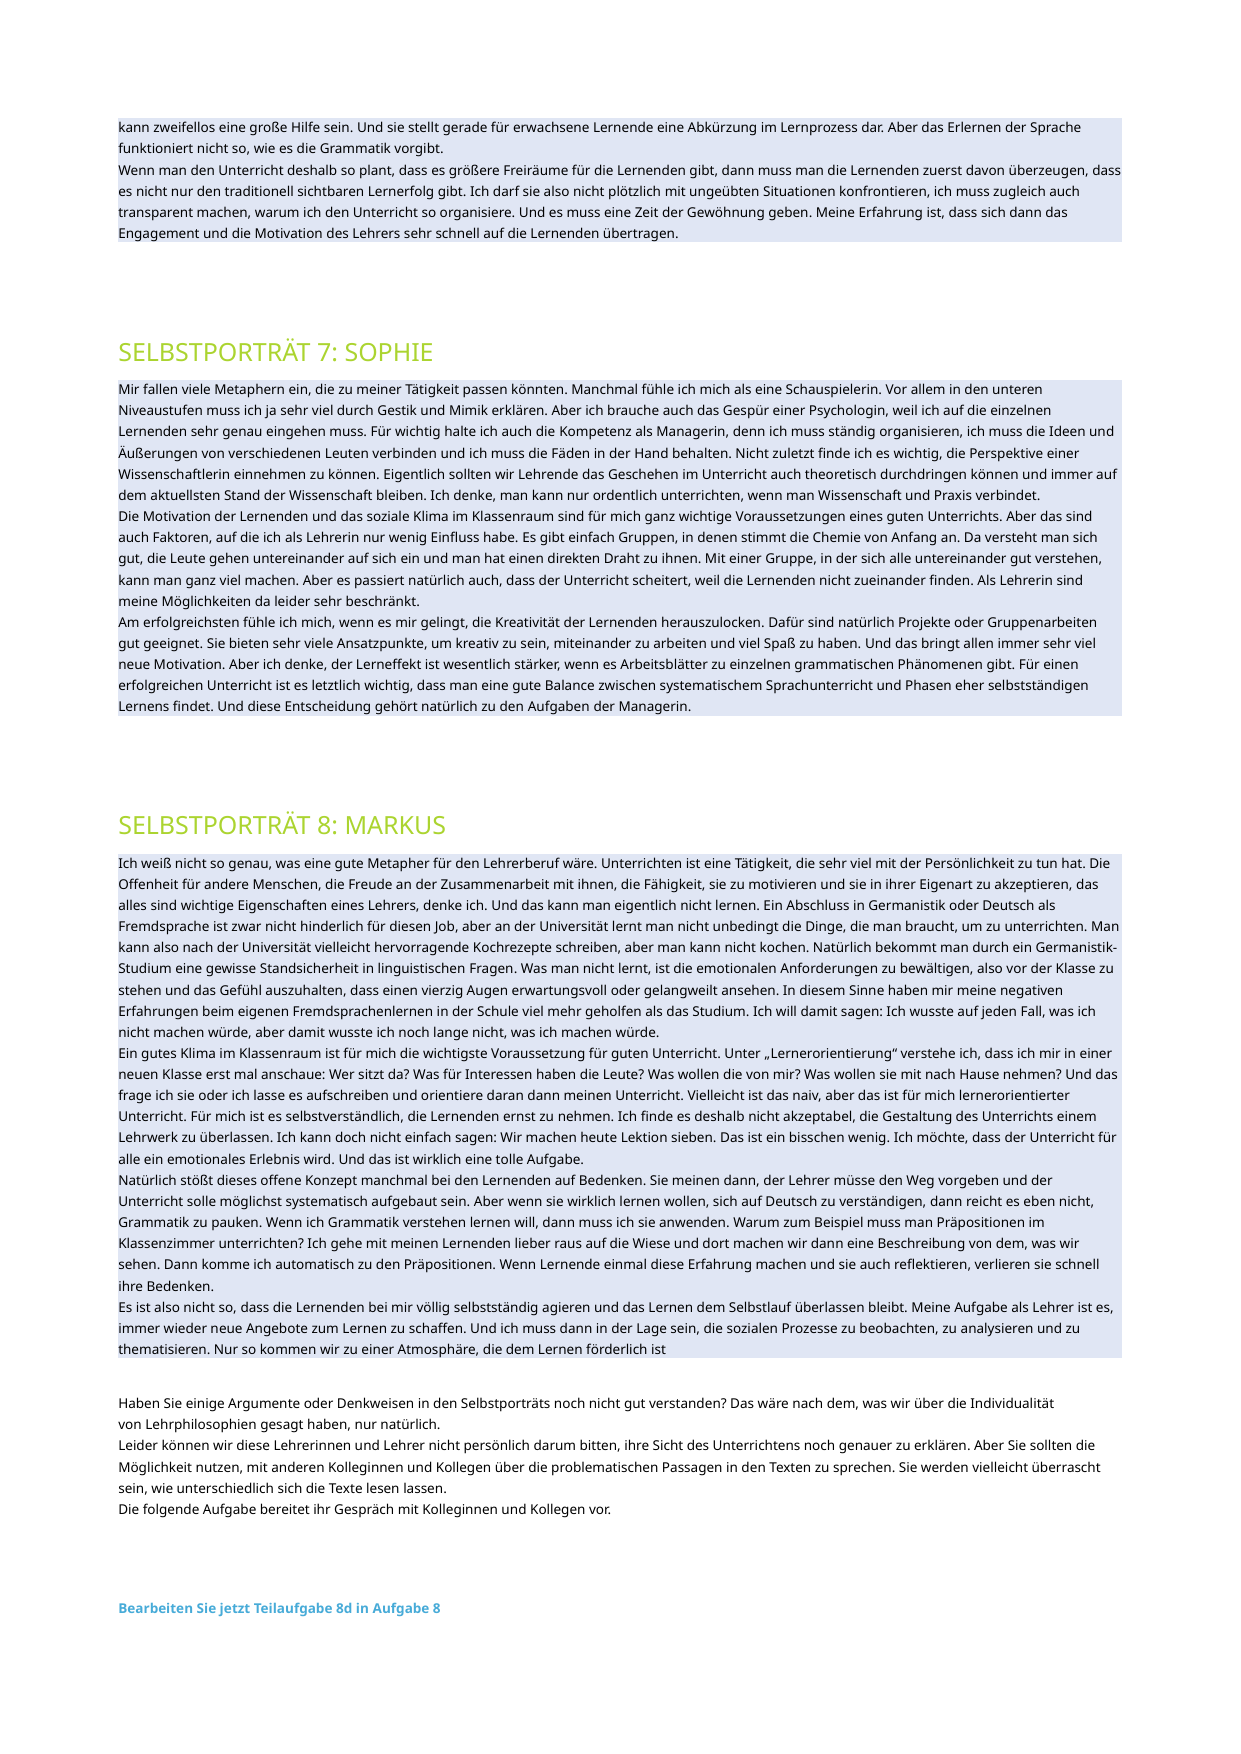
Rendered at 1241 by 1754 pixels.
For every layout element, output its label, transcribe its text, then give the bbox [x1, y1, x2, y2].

text Mir fallen viele Metaphern ein, die zu meiner Tätigkeit passen könnten. Manchmal fühle ich mich als eine Schauspielerin. Vor allem in den unteren Niveaustufen muss ich ja sehr viel durch Gestik und Mimik erklären. Aber ich brauche auch das Gespür einer Psychologin, weil ich auf die einzelnen Lernenden sehr genau eingehen muss. Für wichtig halte ich auch die Kompetenz als Managerin, denn ich muss ständig organisieren, ich muss die Ideen und Äußerungen von verschiedenen Leuten verbinden und ich muss die Fäden in der Hand behalten. Nicht zuletzt finde ich es wichtig, die Perspektive einer Wissenschaftlerin einnehmen zu können. Eigentlich sollten wir Lehrende das Geschehen im Unterricht auch theoretisch durchdringen können und immer auf dem aktuellsten Stand der Wissenschaft bleiben. Ich denke, man kann nur ordentlich unterrichten, wenn man Wissenschaft und Praxis verbindet. [118, 380, 1122, 504]
text Am erfolgreichsten fühle ich mich, wenn es mir gelingt, die Kreativität der Lernenden herauszulocken. Dafür sind natürlich Projekte oder Gruppenarbeiten gut geeignet. Sie bieten sehr viele Ansatzpunkte, um kreativ zu sein, miteinander zu arbeiten und viel Spaß zu haben. Und das bringt allen immer sehr viel neue Motivation. Aber ich denke, der Lerneffekt ist wesentlich stärker, wenn es Arbeitsblätter zu einzelnen grammatischen Phänomenen gibt. Für einen erfolgreichen Unterricht ist es letztlich wichtig, dass man eine gute Balance zwischen systematischem Sprachunterricht und Phasen eher selbstständigen Lernens findet. Und diese Entscheidung gehört natürlich zu den Aufgaben der Managerin. [118, 613, 1122, 716]
subtitle SELBSTPORTRÄT 7: SOPHIE [118, 334, 1122, 369]
text Die Motivation der Lernenden und das soziale Klima im Klassenraum sind für mich ganz wichtige Voraussetzungen eines guten Unterrichts. Aber das sind auch Faktoren, auf die ich als Lehrerin nur wenig Einfluss habe. Es gibt einfach Gruppen, in denen stimmt die Chemie von Anfang an. Da versteht man sich gut, die Leute gehen untereinander auf sich ein und man hat einen direkten Draht zu ihnen. Mit einer Gruppe, in der sich alle untereinander gut verstehen, kann man ganz viel machen. Aber es passiert natürlich auch, dass der Unterricht scheitert, weil die Lernenden nicht zueinander finden. Als Lehrerin sind meine Möglichkeiten da leider sehr beschränkt. [118, 507, 1122, 610]
text Ein gutes Klima im Klassenraum ist für mich die wichtigste Voraussetzung für guten Unterricht. Unter „Lernerorientierung“ verstehe ich, dass ich mir in einer neuen Klasse erst mal anschaue: Wer sitzt da? Was für Interessen haben die Leute? Was wollen die von mir? Was wollen sie mit nach Hause nehmen? Und das frage ich sie oder ich lasse es aufschreiben und orientiere daran dann meinen Unterricht. Vielleicht ist das naiv, aber das ist für mich lernerorientierter Unterricht. Für mich ist es selbstverständlich, die Lernenden ernst zu nehmen. Ich finde es deshalb nicht akzeptabel, die Gestaltung des Unterrichts einem Lehrwerk zu überlassen. Ich kann doch nicht einfach sagen: Wir machen heute Lektion sieben. Das ist ein bisschen wenig. Ich möchte, dass der Unterricht für alle ein emotionales Erlebnis wird. Und das ist wirklich eine tolle Aufgabe. [118, 1044, 1122, 1168]
subtitle SELBSTPORTRÄT 8: MARKUS [118, 808, 1122, 842]
text kann zweifellos eine große Hilfe sein. Und sie stellt gerade für erwachsene Lernende eine Abkürzung im Lernprozess dar. Aber das Erlernen der Sprache funktioniert nicht so, wie es die Grammatik vorgibt. [118, 118, 1122, 158]
text Bearbeiten Sie jetzt Teilaufgabe 8d in Aufgabe 8 [118, 1554, 1122, 1617]
text Es ist also nicht so, dass die Lernenden bei mir völlig selbstständig agieren und das Lernen dem Selbstlauf überlassen bleibt. Meine Aufgabe als Lehrer ist es, immer wieder neue Angebote zum Lernen zu schaffen. Und ich muss dann in der Lage sein, die sozialen Prozesse zu beobachten, zu analysieren und zu thematisieren. Nur so kommen wir zu einer Atmosphäre, die dem Lernen förderlich ist [118, 1298, 1122, 1358]
text Wenn man den Unterricht deshalb so plant, dass es größere Freiräume für die Lernenden gibt, dann muss man die Lernenden zuerst davon überzeugen, dass es nicht nur den traditionell sichtbaren Lernerfolg gibt. Ich darf sie also nicht plötzlich mit ungeübten Situationen konfrontieren, ich muss zugleich auch transparent machen, warum ich den Unterricht so organisiere. Und es muss eine Zeit der Gewöhnung geben. Meine Erfahrung ist, dass sich dann das Engagement und die Motivation des Lehrers sehr schnell auf die Lernenden übertragen. [118, 160, 1122, 242]
text Die folgende Aufgabe bereitet ihr Gespräch mit Kolleginnen und Kollegen vor. [118, 1500, 1122, 1518]
text Ich weiß nicht so genau, was eine gute Metapher für den Lehrerberuf wäre. Unterrichten ist eine Tätigkeit, die sehr viel mit der Persönlichkeit zu tun hat. Die Offenheit für andere Menschen, die Freude an der Zusammenarbeit mit ihnen, die Fähigkeit, sie zu motivieren und sie in ihrer Eigenart zu akzeptieren, das alles sind wichtige Eigenschaften eines Lehrers, denke ich. Und das kann man eigentlich nicht lernen. Ein Abschluss in Germanistik oder Deutsch als Fremdsprache ist zwar nicht hinderlich für diesen Job, aber an der Universität lernt man nicht unbedingt die Dinge, die man braucht, um zu unterrichten. Man kann also nach der Universität vielleicht hervorragende Kochrezepte schreiben, aber man kann nicht kochen. Natürlich bekommt man durch ein Germanistik-Studium eine gewisse Standsicherheit in linguistischen Fragen. Was man nicht lernt, ist die emotionalen Anforderungen zu bewältigen, also vor der Klasse zu stehen und das Gefühl auszuhalten, dass einen vierzig Augen erwartungsvoll oder gelangweilt ansehen. In diesem Sinne haben mir meine negativen Erfahrungen beim eigenen Fremdsprachenlernen in der Schule viel mehr geholfen als das Studium. Ich will damit sagen: Ich wusste auf jeden Fall, was ich nicht machen würde, aber damit wusste ich noch lange nicht, was ich machen würde. [118, 853, 1122, 1041]
text Leider können wir diese Lehrerinnen und Lehrer nicht persönlich darum bitten, ihre Sicht des Unterrichtens noch genauer zu erklären. Aber Sie sollten die Möglichkeit nutzen, mit anderen Kolleginnen und Kollegen über die problematischen Passagen in den Texten zu sprechen. Sie werden vielleicht überrascht sein, wie unterschiedlich sich die Texte lesen lassen. [118, 1436, 1122, 1497]
text Natürlich stößt dieses offene Konzept manchmal bei den Lernenden auf Bedenken. Sie meinen dann, der Lehrer müsse den Weg vorgeben und der Unterricht solle möglichst systematisch aufgebaut sein. Aber wenn sie wirklich lernen wollen, sich auf Deutsch zu verständigen, dann reicht es eben nicht, Grammatik zu pauken. Wenn ich Grammatik verstehen lernen will, dann muss ich sie anwenden. Warum zum Beispiel muss man Präpositionen im Klassenzimmer unterrichten? Ich gehe mit meinen Lernenden lieber raus auf die Wiese und dort machen wir dann eine Beschreibung von dem, was wir sehen. Dann komme ich automatisch zu den Präpositionen. Wenn Lernende einmal diese Erfahrung machen und sie auch reflektieren, verlieren sie schnell ihre Bedenken. [118, 1171, 1122, 1295]
text Haben Sie einige Argumente oder Denkweisen in den Selbstporträts noch nicht gut verstanden? Das wäre nach dem, was wir über die Individualität von Lehrphilosophien gesagt haben, nur natürlich. [118, 1394, 1122, 1434]
